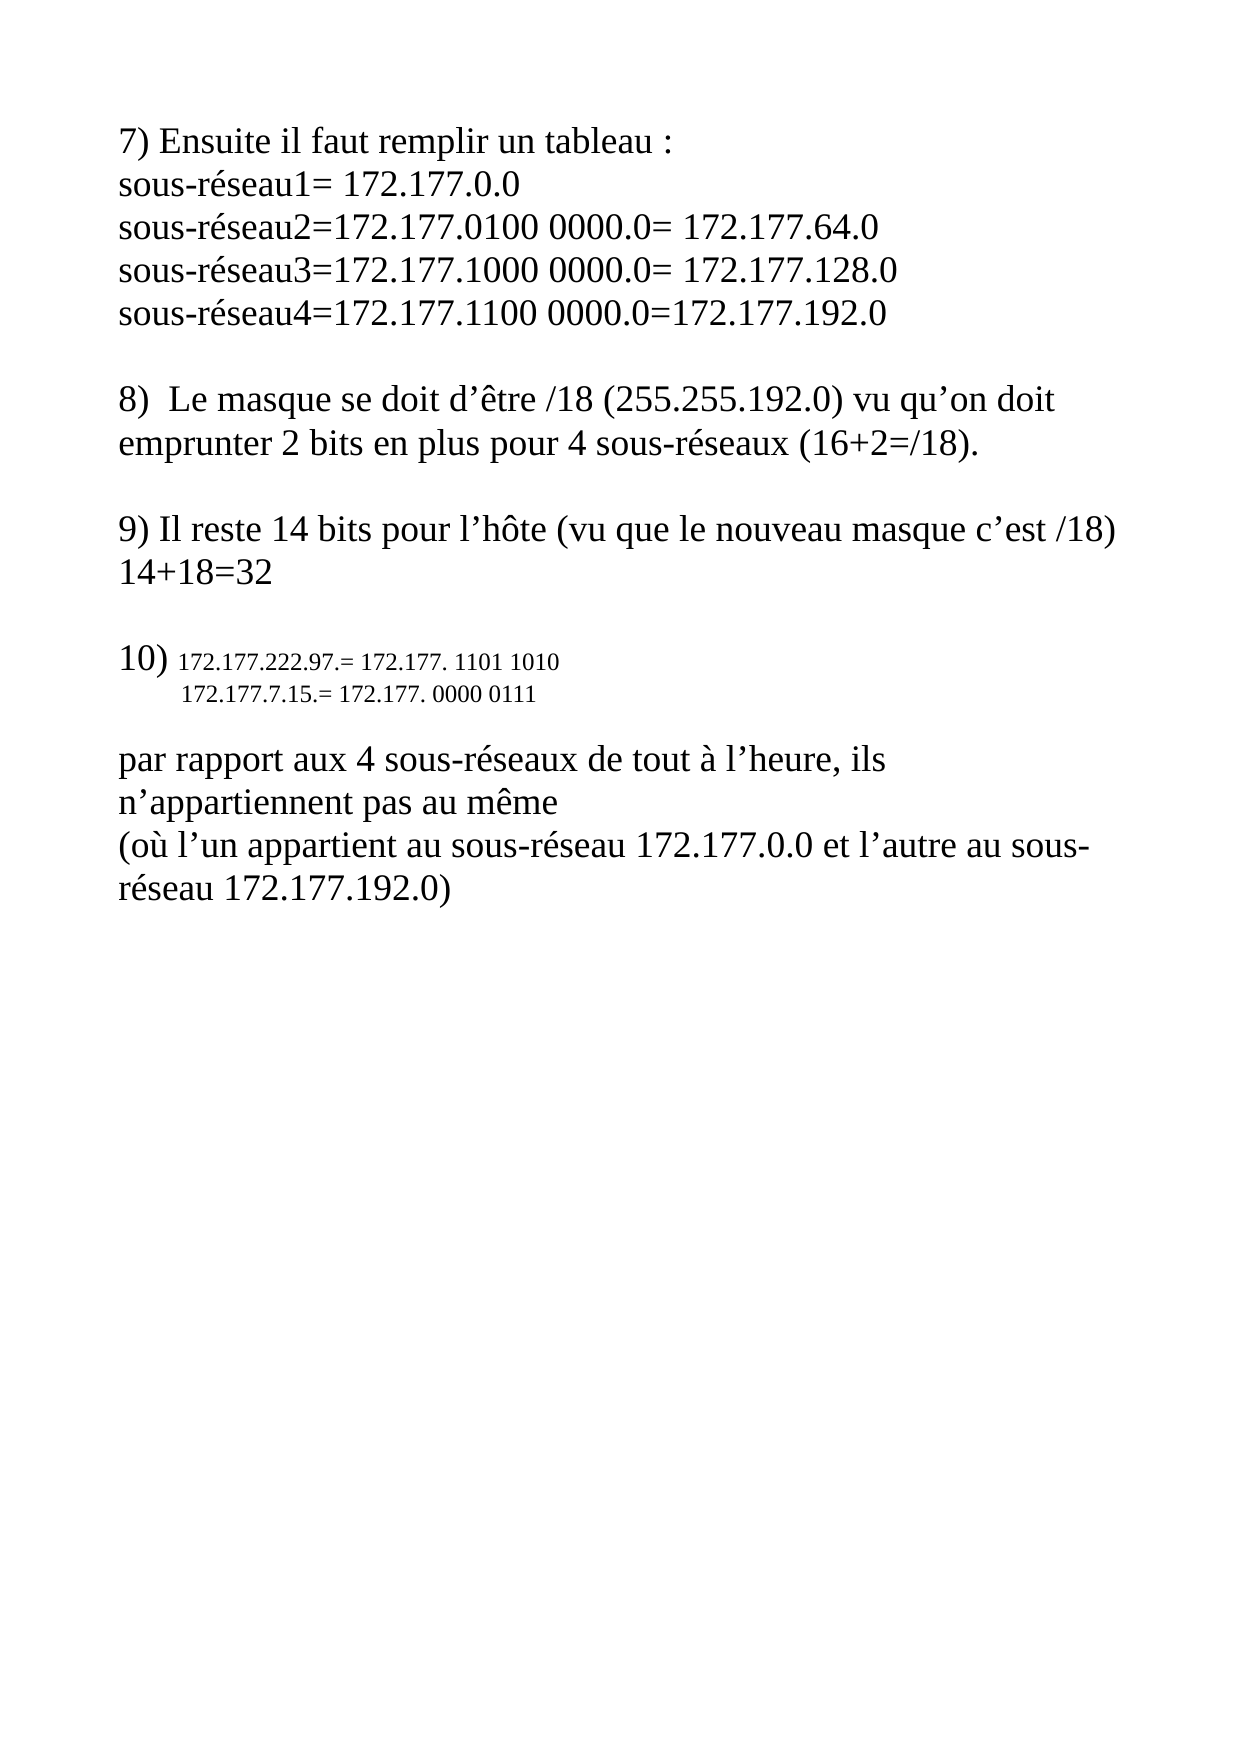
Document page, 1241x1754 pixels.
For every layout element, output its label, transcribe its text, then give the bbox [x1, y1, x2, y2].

text sous-réseau4=172.177.1100 0000.0=172.177.192.0 [118, 291, 1122, 334]
text par rapport aux 4 sous-réseaux de tout à l’heure, ils n’appartiennent pas au même [118, 736, 1122, 822]
text sous-réseau2=172.177.0100 0000.0= 172.177.64.0 [118, 204, 1122, 247]
text 7) Ensuite il faut remplir un tableau : [118, 118, 1122, 161]
text 10) 172.177.222.97.= 172.177. 1101 1010 [118, 636, 1122, 679]
text sous-réseau3=172.177.1000 0000.0= 172.177.128.0 [118, 247, 1122, 291]
text 9) Il reste 14 bits pour l’hôte (vu que le nouveau masque c’est /18) [118, 506, 1122, 549]
text (où l’un appartient au sous-réseau 172.177.0.0 et l’autre au sous-réseau 172.177.192.0) [118, 822, 1122, 909]
text 172.177.7.15.= 172.177. 0000 0111 [118, 679, 1122, 707]
text sous-réseau1= 172.177.0.0 [118, 161, 1122, 204]
text 14+18=32 [118, 549, 1122, 592]
text 8) Le masque se doit d’être /18 (255.255.192.0) vu qu’on doit emprunter 2 bits en plus pour 4 sous-réseaux (16+2=/18). [118, 377, 1122, 463]
